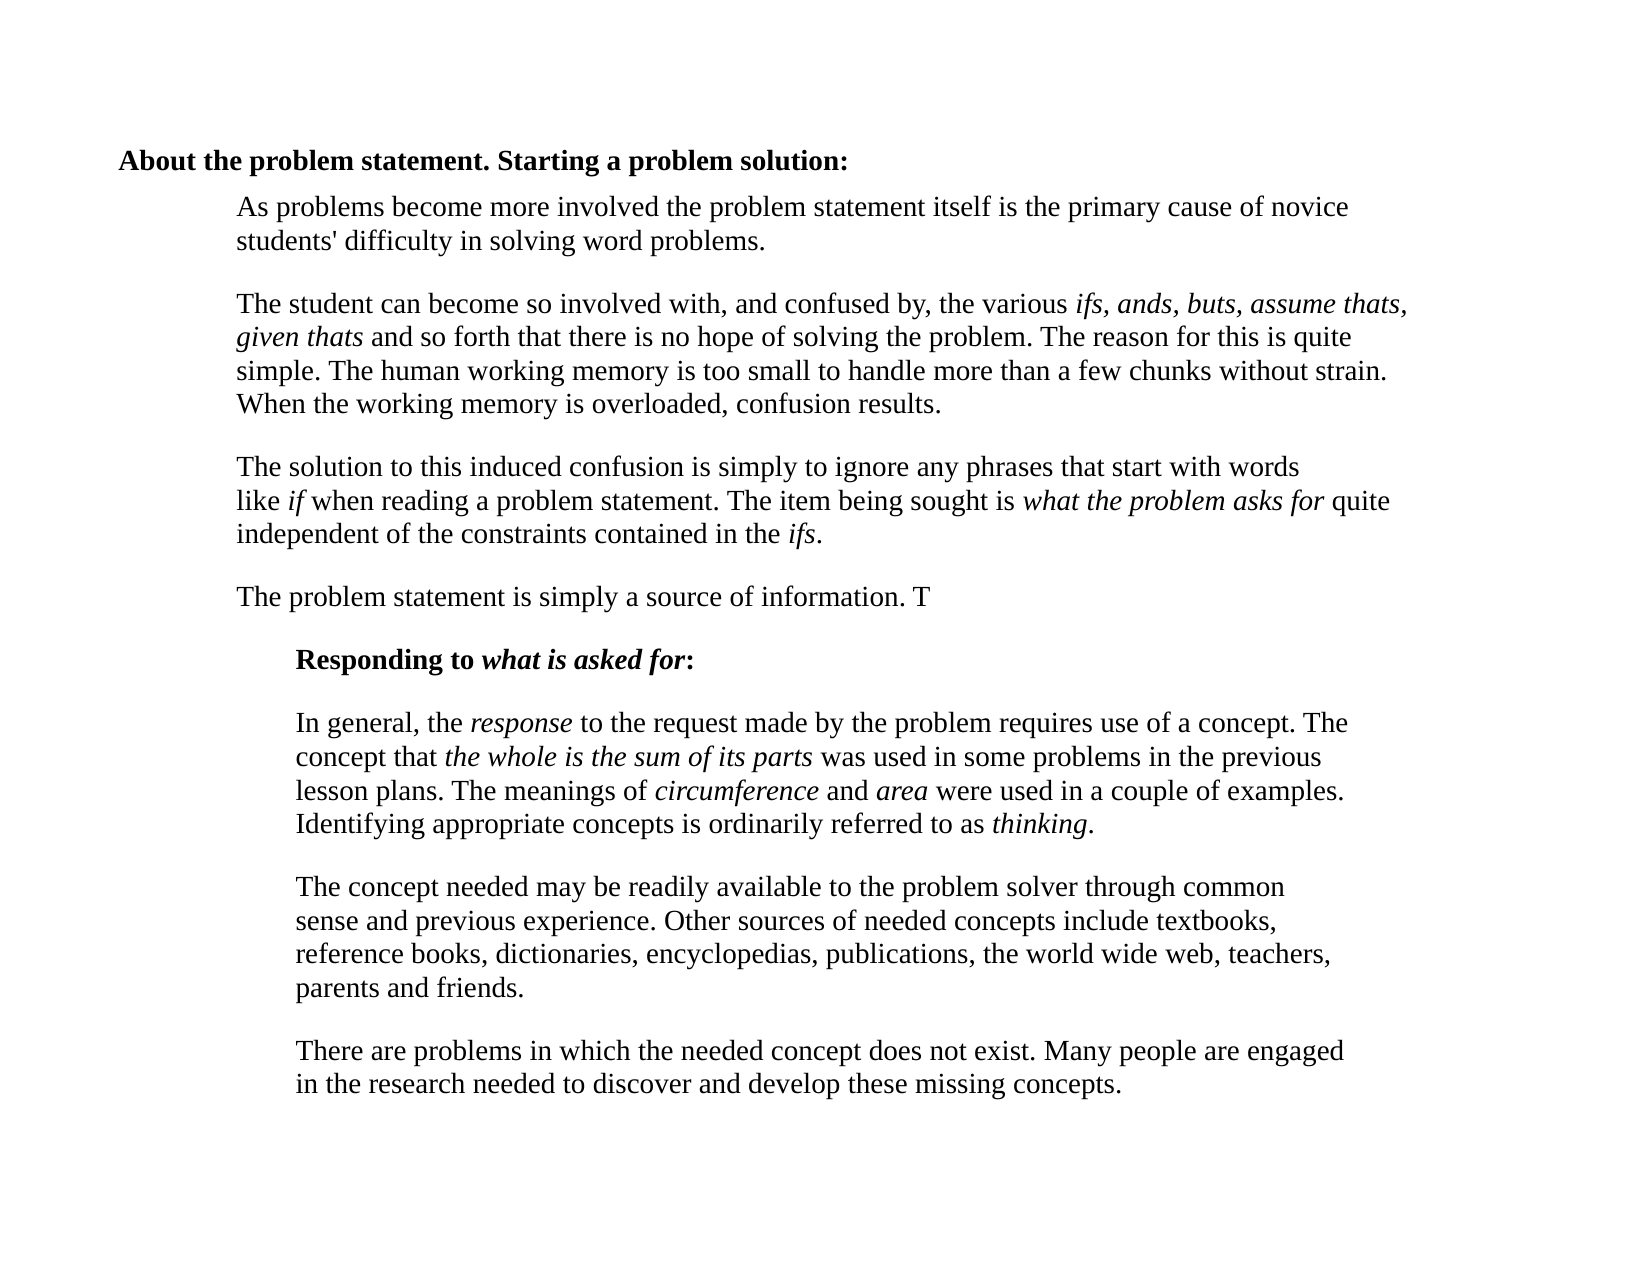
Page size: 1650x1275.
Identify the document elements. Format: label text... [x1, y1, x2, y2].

text There are problems in which the needed concept does not exist. Many people are engaged in the research needed to discover and develop these missing concepts. [295, 1033, 1355, 1100]
text As problems become more involved the problem statement itself is the primary cause of novice students' difficulty in solving word problems. [236, 189, 1414, 256]
text The problem statement is simply a source of information. T [236, 579, 1414, 613]
text The solution to this induced confusion is simply to ignore any phrases that start with words like if when reading a problem statement. The item being sought is what the problem asks for quite independent of the constraints contained in the ifs. [236, 449, 1414, 550]
text In general, the response to the request made by the problem requires use of a concept. The concept that the whole is the sum of its parts was used in some problems in the previous lesson plans. The meanings of circumference and area were used in a couple of examples. Identifying appropriate concepts is ordinarily referred to as thinking. [295, 706, 1355, 840]
text The student can become so involved with, and confused by, the various ifs, ands, buts, assume thats, given thats and so forth that there is no hope of solving the problem. The reason for this is quite simple. The human working memory is too small to handle more than a few chunks without strain. When the working memory is overloaded, confusion results. [236, 286, 1414, 420]
text The concept needed may be readily available to the problem solver through common sense and previous experience. Other sources of needed concepts include textbooks, reference books, dictionaries, encyclopedias, publications, the world wide web, teachers, parents and friends. [295, 869, 1355, 1003]
subtitle Responding to what is asked for: [295, 642, 1355, 676]
subtitle About the problem statement. Starting a problem solution: [118, 143, 1532, 177]
